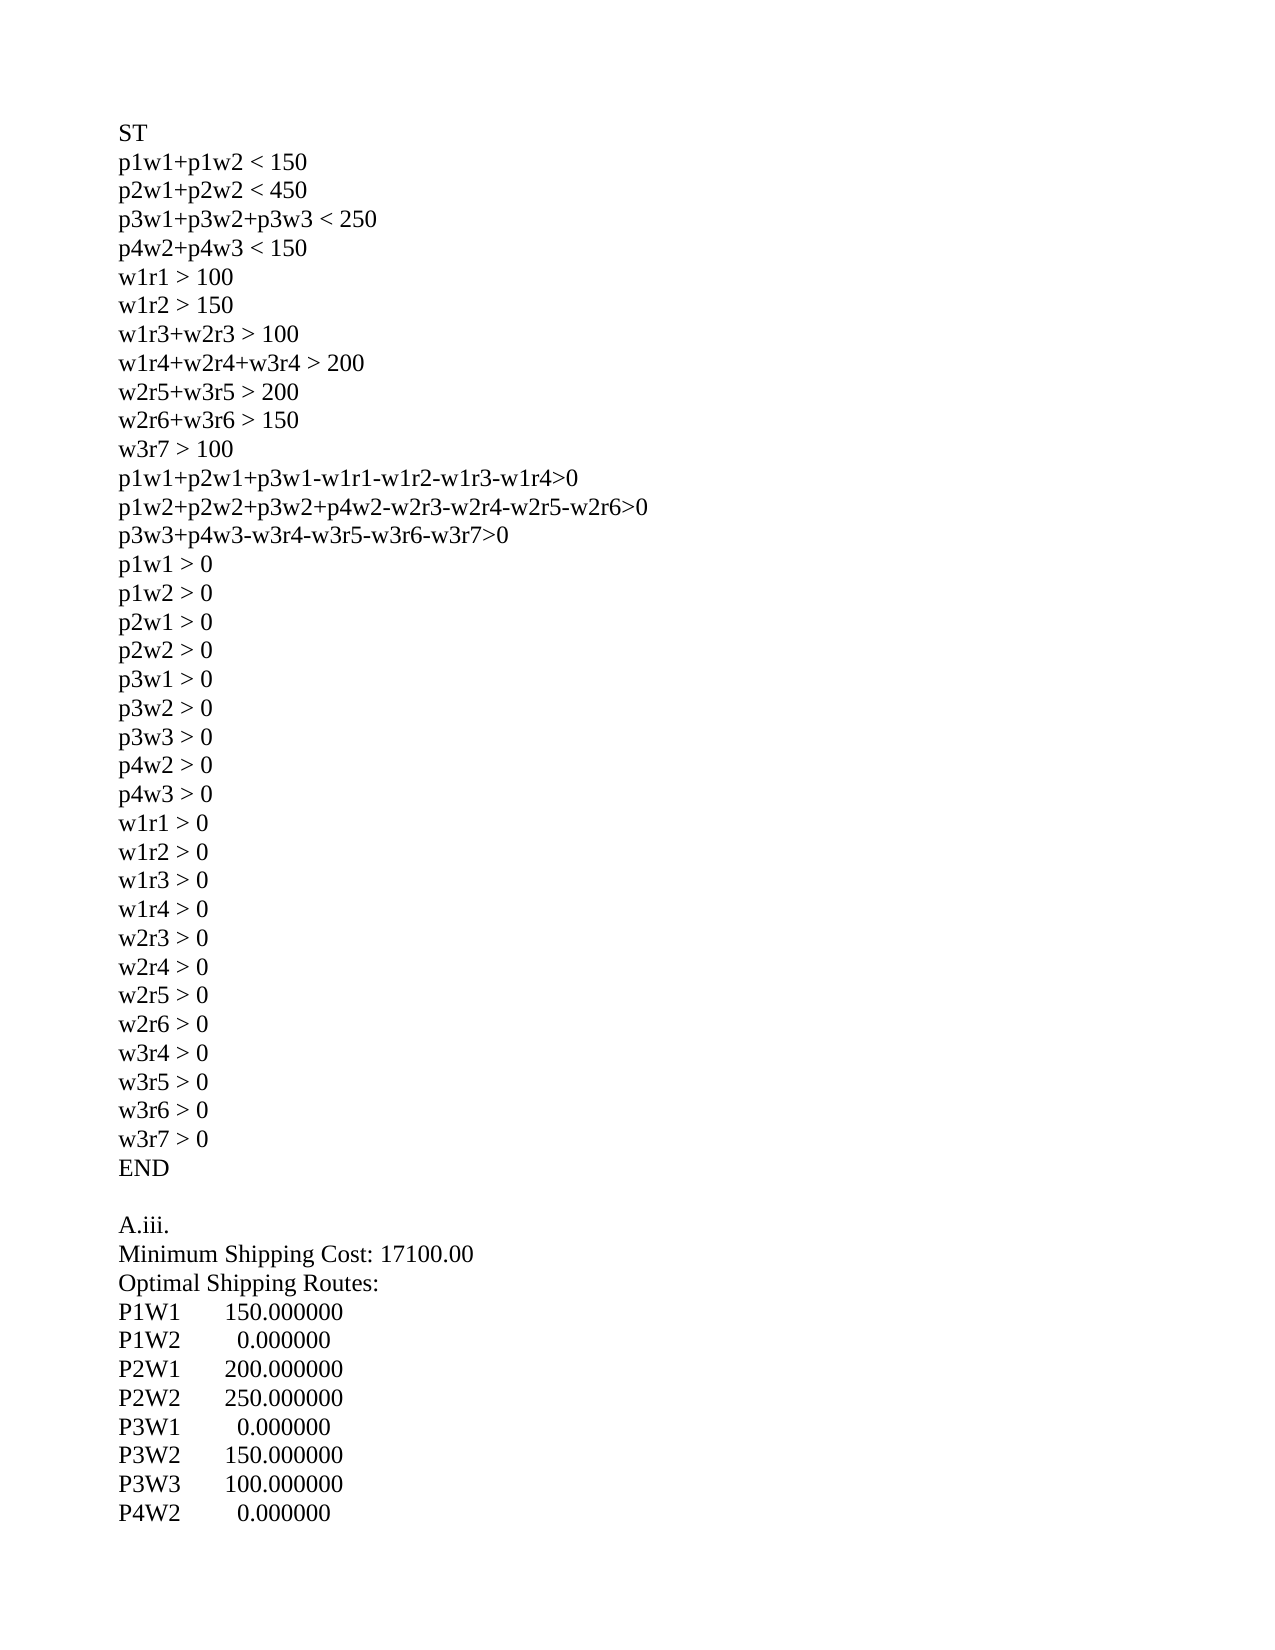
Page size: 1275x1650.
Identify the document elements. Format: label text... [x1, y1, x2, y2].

text P3W3 100.000000 [118, 1469, 1157, 1498]
text Optimal Shipping Routes: [118, 1268, 1157, 1297]
text p1w1+p1w2 < 150 [118, 147, 1157, 176]
text P3W1 0.000000 [118, 1412, 1157, 1441]
text w3r7 > 100 [118, 434, 1157, 463]
text P4W2 0.000000 [118, 1498, 1157, 1527]
text w1r3 > 0 [118, 866, 1157, 894]
text w1r4 > 0 [118, 894, 1157, 923]
text w1r2 > 150 [118, 291, 1157, 319]
text p2w1+p2w2 < 450 [118, 176, 1157, 204]
text w3r7 > 0 [118, 1124, 1157, 1153]
text ST [118, 118, 1157, 147]
text w2r6+w3r6 > 150 [118, 406, 1157, 434]
text w2r5 > 0 [118, 981, 1157, 1009]
text A.iii. [118, 1211, 1157, 1239]
text w2r6 > 0 [118, 1009, 1157, 1038]
text w1r2 > 0 [118, 837, 1157, 866]
text w2r3 > 0 [118, 923, 1157, 952]
text w3r5 > 0 [118, 1067, 1157, 1096]
text w1r1 > 0 [118, 808, 1157, 837]
text p4w2 > 0 [118, 751, 1157, 779]
text p2w2 > 0 [118, 636, 1157, 664]
text p1w1+p2w1+p3w1-w1r1-w1r2-w1r3-w1r4>0 [118, 463, 1157, 492]
text w1r1 > 100 [118, 262, 1157, 291]
text P1W2 0.000000 [118, 1326, 1157, 1354]
text p3w1+p3w2+p3w3 < 250 [118, 204, 1157, 233]
text w1r4+w2r4+w3r4 > 200 [118, 348, 1157, 377]
text END [118, 1153, 1157, 1182]
text p3w1 > 0 [118, 664, 1157, 693]
text w3r6 > 0 [118, 1096, 1157, 1124]
text p3w2 > 0 [118, 693, 1157, 722]
text p4w3 > 0 [118, 779, 1157, 808]
text p1w2 > 0 [118, 578, 1157, 607]
text p3w3 > 0 [118, 722, 1157, 751]
text p4w2+p4w3 < 150 [118, 233, 1157, 262]
text p1w1 > 0 [118, 549, 1157, 578]
text P2W1 200.000000 [118, 1354, 1157, 1383]
text w1r3+w2r3 > 100 [118, 319, 1157, 348]
text w2r4 > 0 [118, 952, 1157, 981]
text P2W2 250.000000 [118, 1383, 1157, 1412]
text p1w2+p2w2+p3w2+p4w2-w2r3-w2r4-w2r5-w2r6>0 [118, 492, 1157, 521]
text w2r5+w3r5 > 200 [118, 377, 1157, 406]
text P1W1 150.000000 [118, 1297, 1157, 1326]
text Minimum Shipping Cost: 17100.00 [118, 1239, 1157, 1268]
text p2w1 > 0 [118, 607, 1157, 636]
text p3w3+p4w3-w3r4-w3r5-w3r6-w3r7>0 [118, 521, 1157, 549]
text w3r4 > 0 [118, 1038, 1157, 1067]
text P3W2 150.000000 [118, 1441, 1157, 1469]
